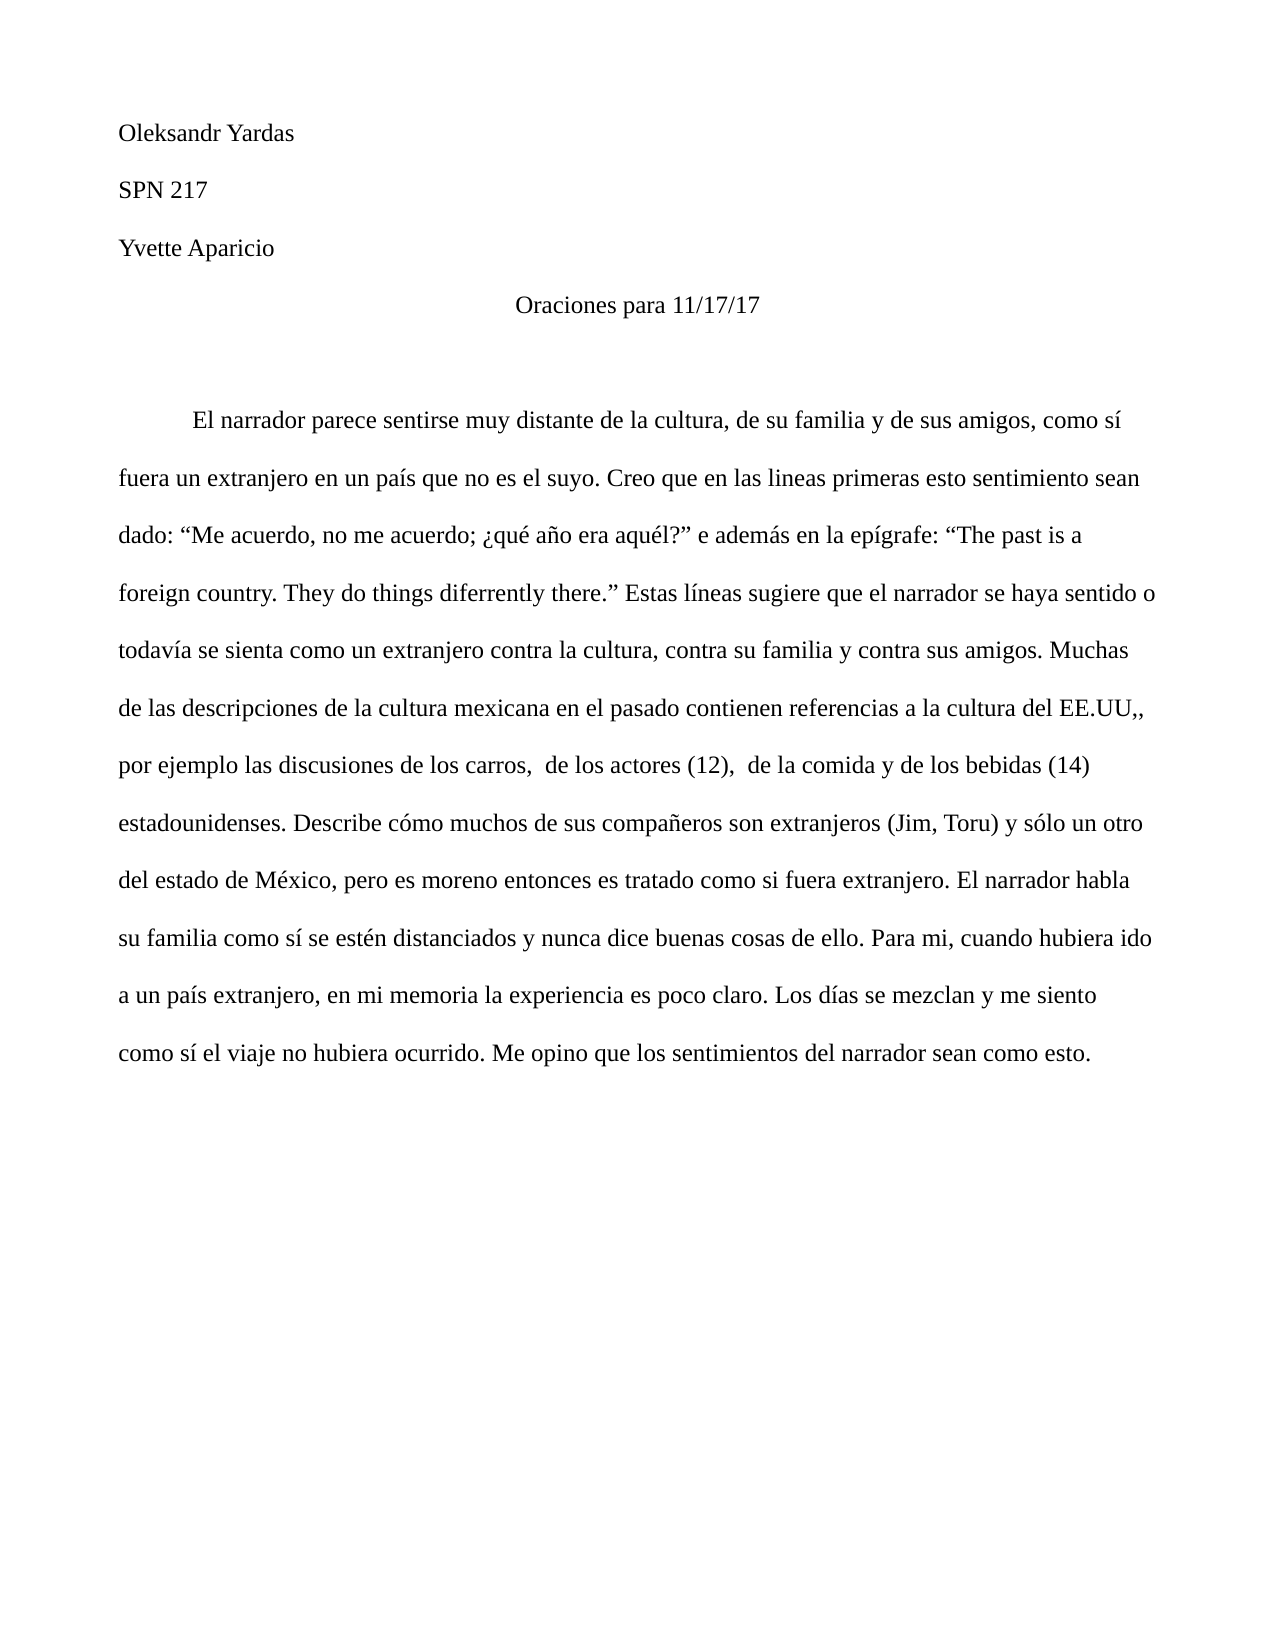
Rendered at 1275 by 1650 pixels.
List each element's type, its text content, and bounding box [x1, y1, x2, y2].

text SPN 217 [118, 176, 1157, 204]
text Yvette Aparicio [118, 233, 1157, 262]
text Oraciones para 11/17/17 [118, 291, 1157, 319]
text Oleksandr Yardas [118, 118, 1157, 147]
text El narrador parece sentirse muy distante de la cultura, de su familia y de sus amigos, como sí fuera un extranjero en un país que no es el suyo. Creo que en las lineas primeras esto sentimiento sean dado: “Me acuerdo, no me acuerdo; ¿qué año era aquél?” e además en la epígrafe: “The past is a foreign country. They do things diferrently there.” Estas líneas sugiere que el narrador se haya sentido o todavía se sienta como un extranjero contra la cultura, contra su familia y contra sus amigos. Muchas de las descripciones de la cultura mexicana en el pasado contienen referencias a la cultura del EE.UU,, por ejemplo las discusiones de los carros, de los actores (12), de la comida y de los bebidas (14) estadounidenses. Describe cómo muchos de sus compañeros son extranjeros (Jim, Toru) y sólo un otro del estado de México, pero es moreno entonces es tratado como si fuera extranjero. El narrador habla su familia como sí se estén distanciados y nunca dice buenas cosas de ello. Para mi, cuando hubiera ido a un país extranjero, en mi memoria la experiencia es poco claro. Los días se mezclan y me siento como sí el viaje no hubiera ocurrido. Me opino que los sentimientos del narrador sean como esto. [118, 406, 1157, 1067]
